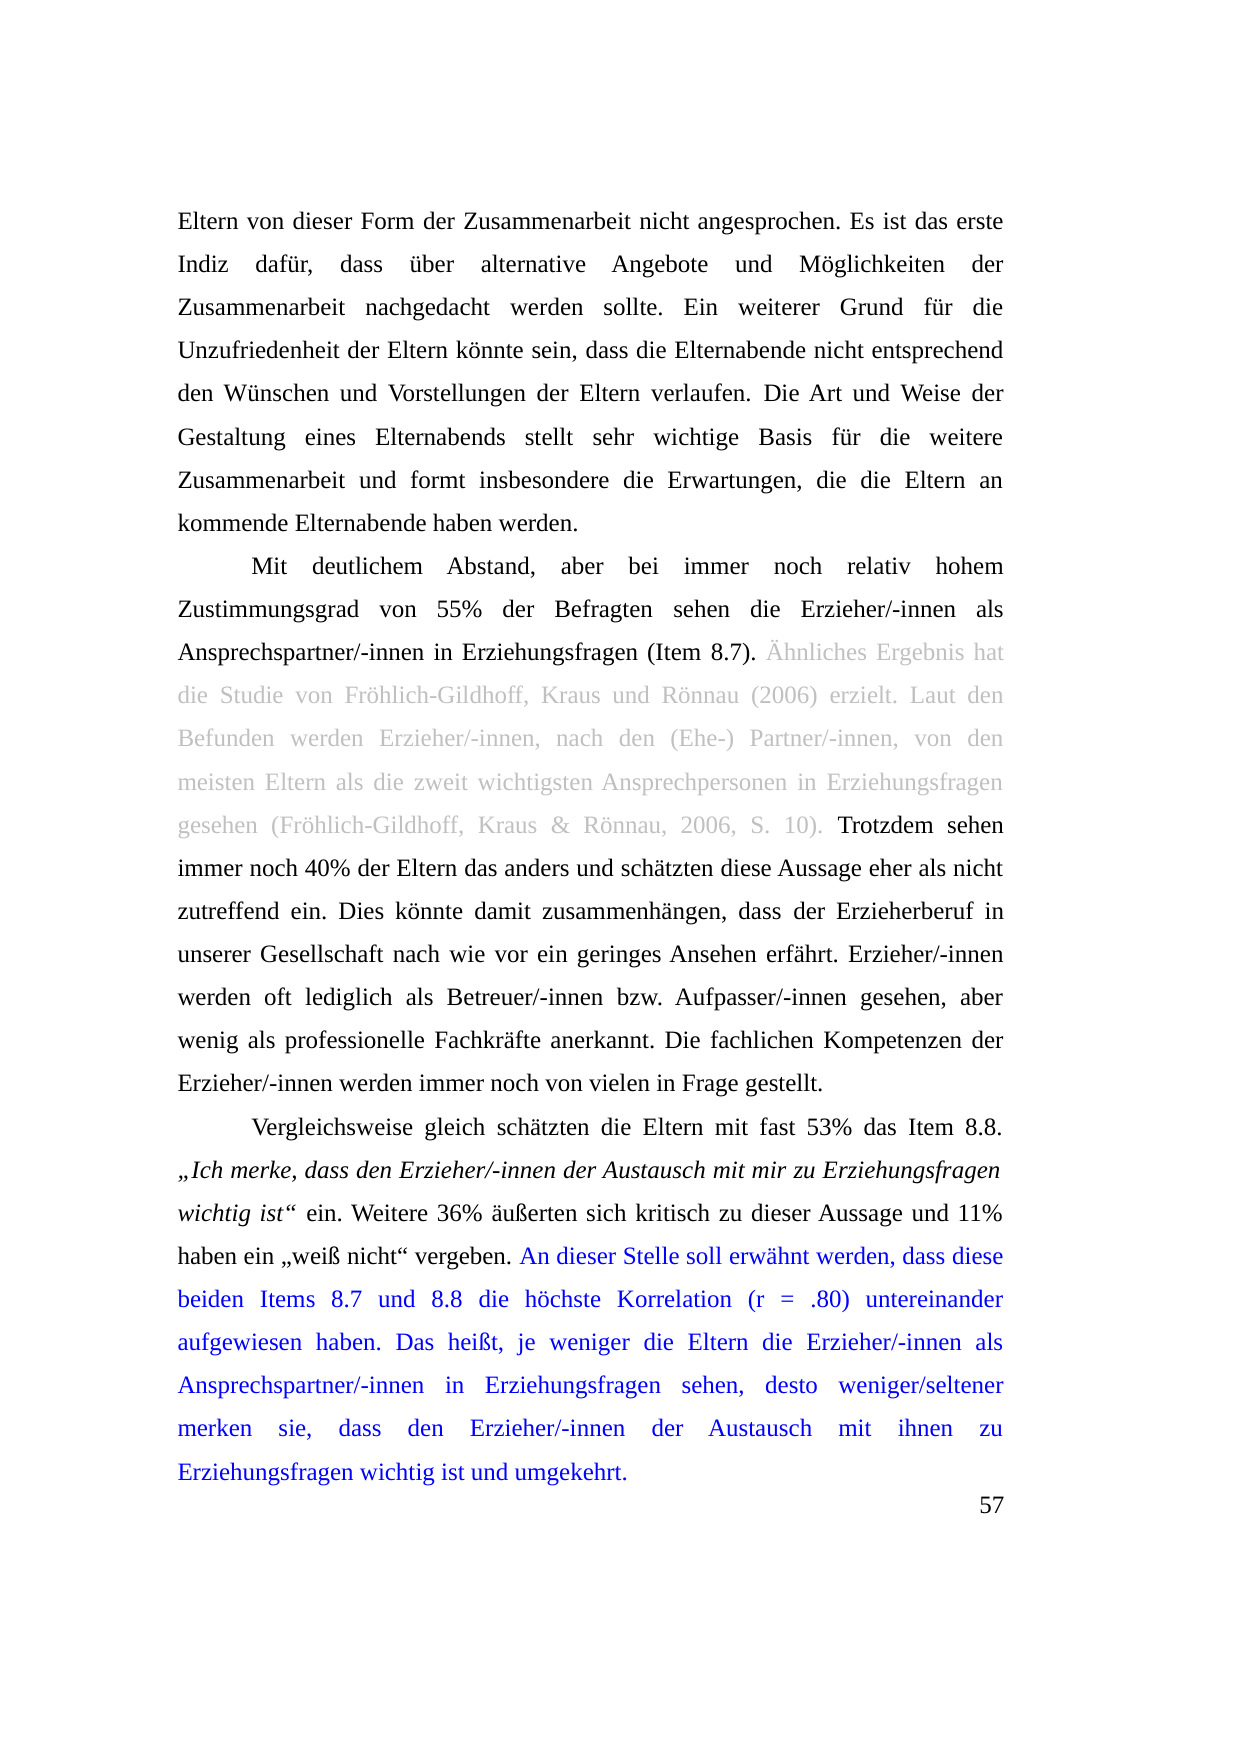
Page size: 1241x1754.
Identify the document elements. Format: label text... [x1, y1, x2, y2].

text Eltern von dieser Form der Zusammenarbeit nicht angesprochen. Es ist das erste Indiz dafür, dass über alternative Angebote und Möglichkeiten der Zusammenarbeit nachgedacht werden sollte. Ein weiterer Grund für die Unzufriedenheit der Eltern könnte sein, dass die Elternabende nicht entsprechend den Wünschen und Vorstellungen der Eltern verlaufen. Die Art und Weise der Gestaltung eines Elternabends stellt sehr wichtige Basis für die weitere Zusammenarbeit und formt insbesondere die Erwartungen, die die Eltern an kommende Elternabende haben werden. [177, 206, 1004, 537]
text Mit deutlichem Abstand, aber bei immer noch relativ hohem Zustimmungsgrad von 55% der Befragten sehen die Erzieher/-innen als Ansprechspartner/-innen in Erziehungsfragen (Item 8.7). Ähnliches Ergebnis hat die Studie von Fröhlich-Gildhoff, Kraus und Rönnau (2006) erzielt. Laut den Befunden werden Erzieher/-innen, nach den (Ehe-) Partner/-innen, von den meisten Eltern als die zweit wichtigsten Ansprechpersonen in Erziehungsfragen gesehen (Fröhlich-Gildhoff, Kraus & Rönnau, 2006, S. 10). Trotzdem sehen immer noch 40% der Eltern das anders und schätzten diese Aussage eher als nicht zutreffend ein. Dies könnte damit zusammenhängen, dass der Erzieherberuf in unserer Gesellschaft nach wie vor ein geringes Ansehen erfährt. Erzieher/-innen werden oft lediglich als Betreuer/-innen bzw. Aufpasser/-innen gesehen, aber wenig als professionelle Fachkräfte anerkannt. Die fachlichen Kompetenzen der Erzieher/-innen werden immer noch von vielen in Frage gestellt. [177, 551, 1004, 1097]
text Vergleichsweise gleich schätzten die Eltern mit fast 53% das Item 8.8. „Ich merke, dass den Erzieher/-innen der Austausch mit mir zu Erziehungsfragen wichtig ist“ ein. Weitere 36% äußerten sich kritisch zu dieser Aussage und 11% haben ein „weiß nicht“ vergeben. An dieser Stelle soll erwähnt werden, dass diese beiden Items 8.7 und 8.8 die höchste Korrelation (r = .80) untereinander aufgewiesen haben. Das heißt, je weniger die Eltern die Erzieher/-innen als Ansprechspartner/-innen in Erziehungsfragen sehen, desto weniger/seltener merken sie, dass den Erzieher/-innen der Austausch mit ihnen zu Erziehungsfragen wichtig ist und umgekehrt. [177, 1112, 1004, 1485]
